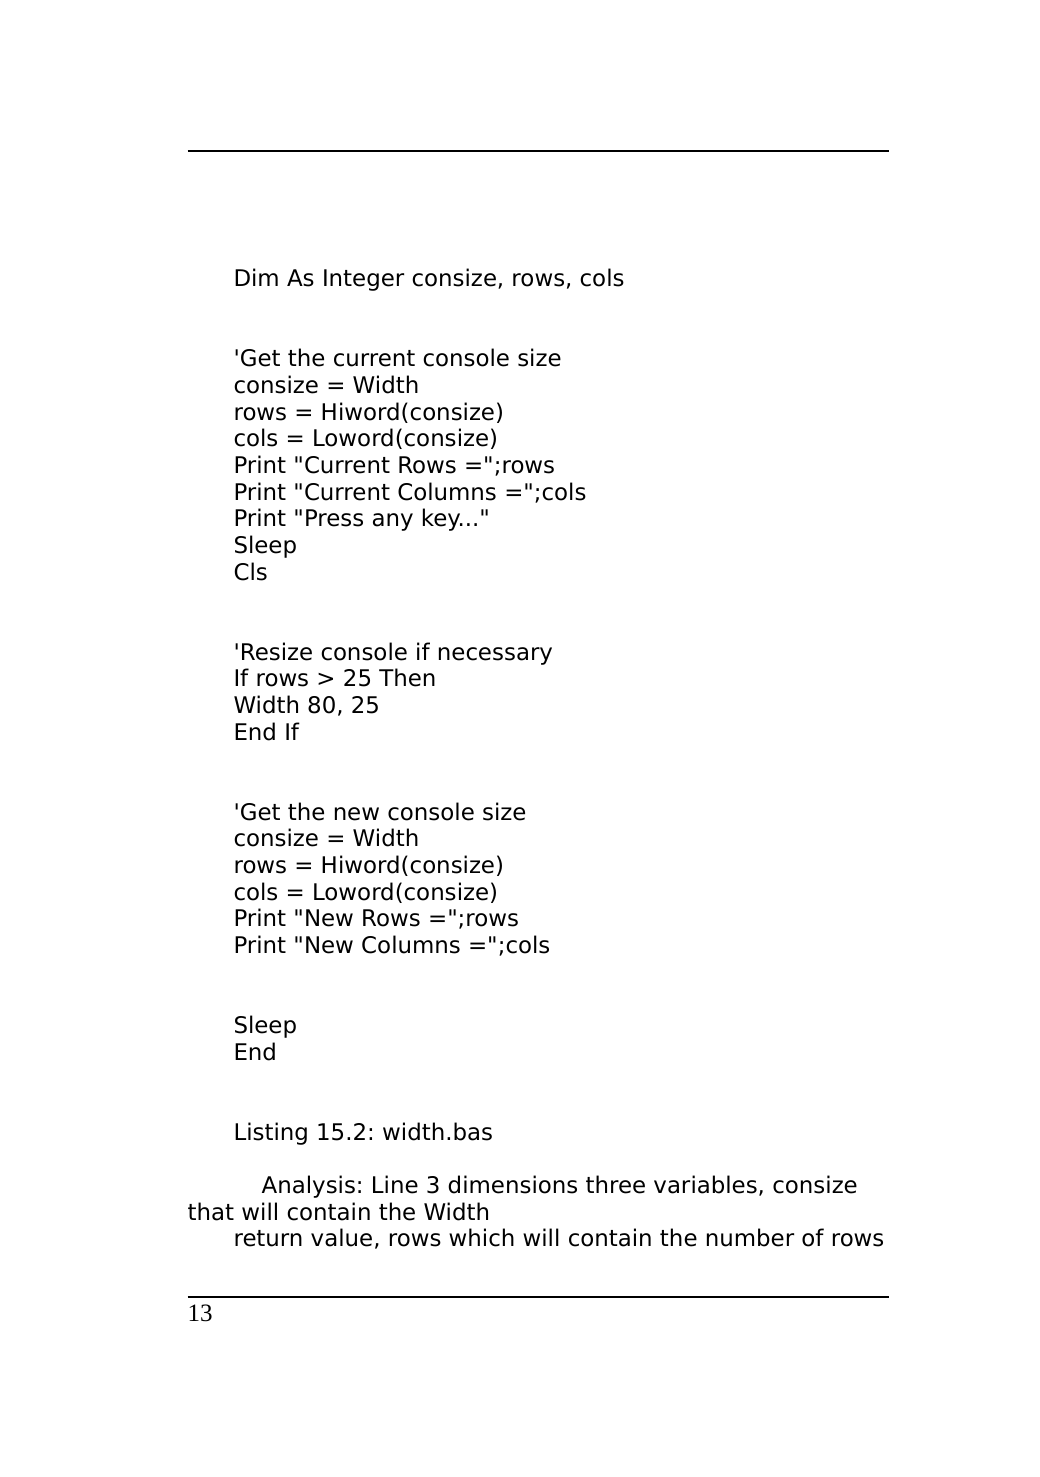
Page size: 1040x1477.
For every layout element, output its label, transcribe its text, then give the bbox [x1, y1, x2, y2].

text 'Get the current console size [187, 345, 889, 372]
text cols = Loword(consize) [187, 425, 889, 452]
text 'Resize console if necessary [187, 639, 889, 665]
text rows = Hiword(consize) [187, 852, 889, 879]
text Sleep [187, 532, 889, 559]
text cols = Loword(consize) [187, 879, 889, 905]
text rows = Hiword(consize) [187, 399, 889, 425]
text End If [187, 719, 889, 745]
text Print "New Columns =";cols [187, 932, 889, 959]
text Sleep [187, 1012, 889, 1039]
text Print "Current Rows =";rows [187, 452, 889, 479]
text Print "Current Columns =";cols [187, 479, 889, 505]
text Print "New Rows =";rows [187, 905, 889, 932]
text End [187, 1039, 889, 1065]
text Analysis: Line 3 dimensions three variables, consize that will contain the Width [187, 1172, 889, 1225]
text Listing 15.2: width.bas [187, 1119, 889, 1145]
text Print "Press any key..." [187, 505, 889, 532]
text Dim As Integer consize, rows, cols [187, 265, 889, 292]
text return value, rows which will contain the number of rows [187, 1225, 889, 1252]
text consize = Width [187, 372, 889, 399]
text consize = Width [187, 825, 889, 852]
text Cls [187, 559, 889, 585]
text Width 80, 25 [187, 692, 889, 719]
text 'Get the new console size [187, 799, 889, 825]
text If rows > 25 Then [187, 665, 889, 692]
